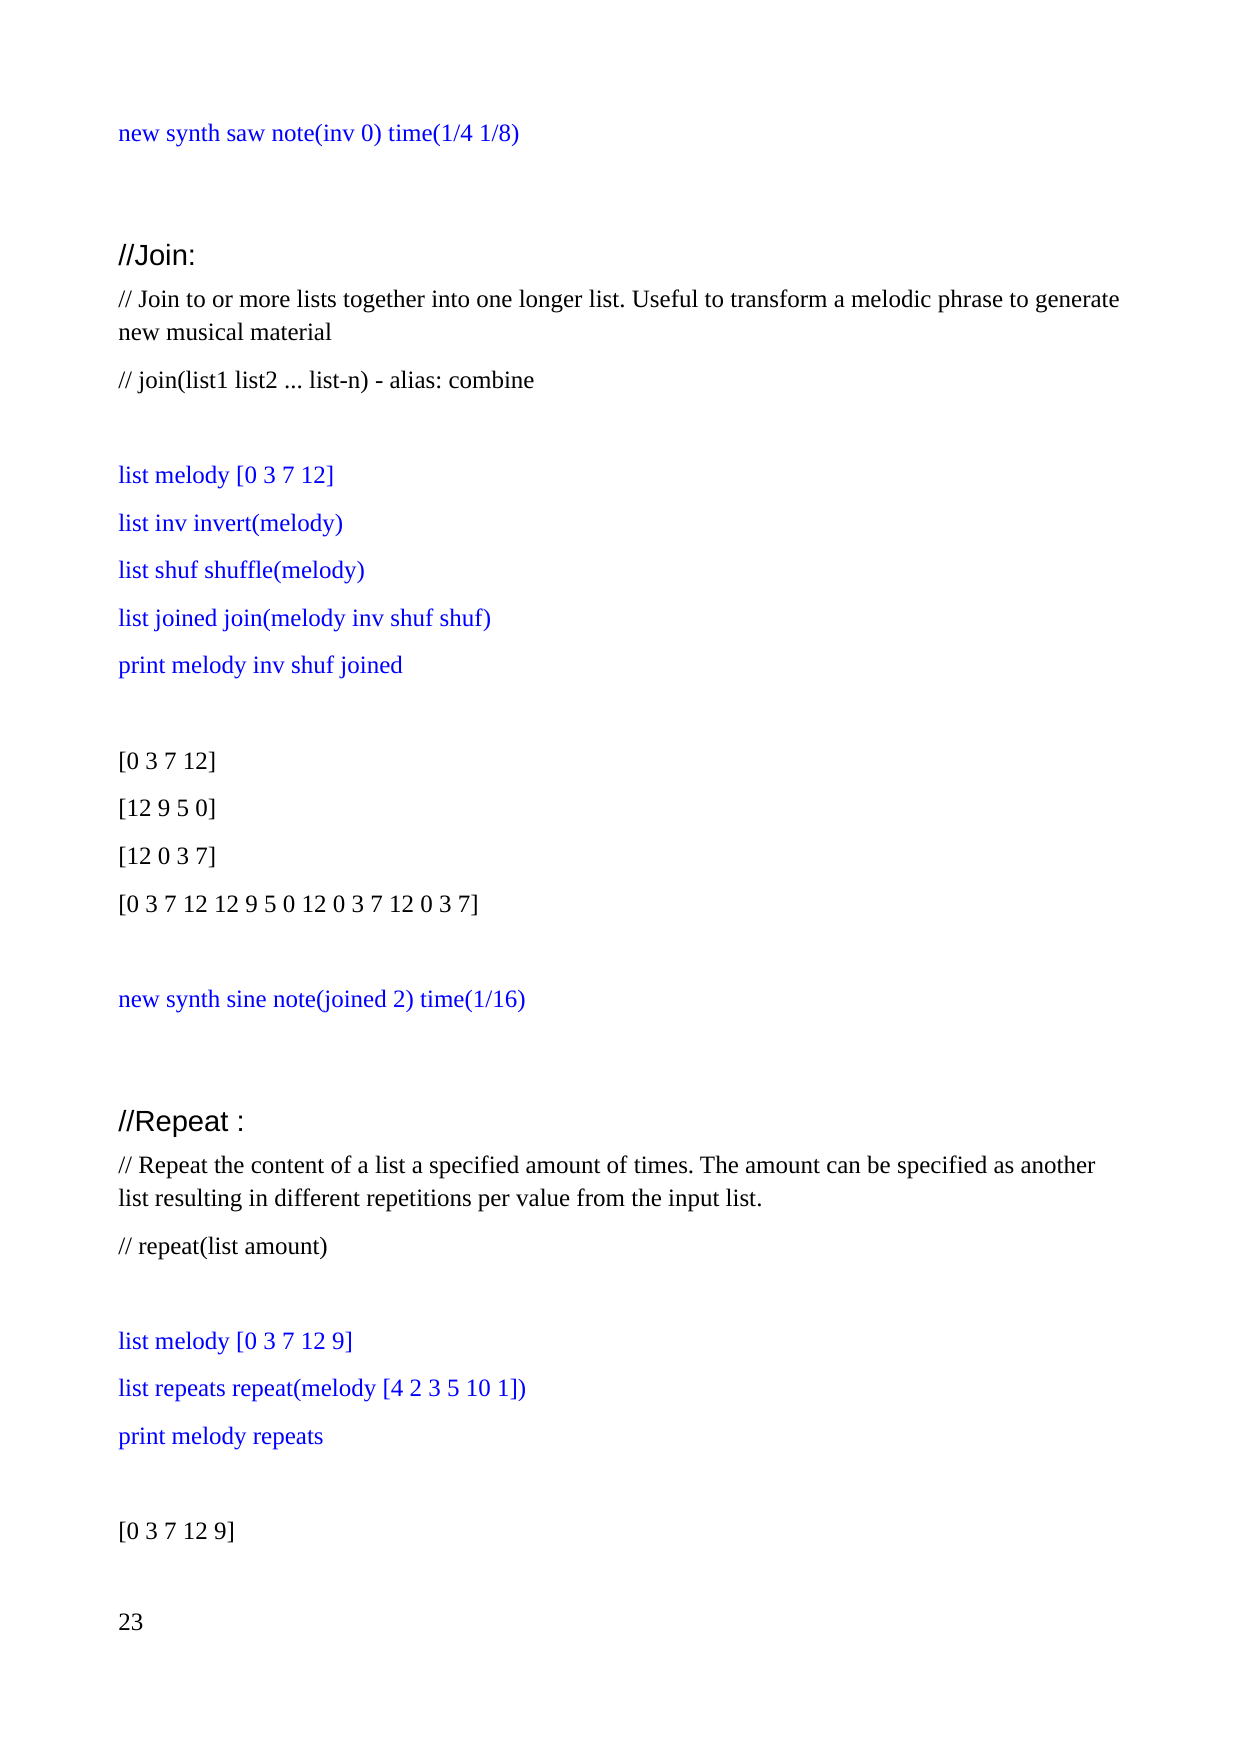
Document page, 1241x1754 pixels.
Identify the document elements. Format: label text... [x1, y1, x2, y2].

text list melody [0 3 7 12 9] [118, 1326, 1122, 1355]
text // Repeat the content of a list a specified amount of times. The amount can be specified as another list resulting in different repetitions per value from the input list. [118, 1150, 1122, 1212]
text print melody inv shuf joined [118, 651, 1122, 679]
text list repeats repeat(melody [4 2 3 5 10 1]) [118, 1373, 1122, 1402]
text [12 0 3 7] [118, 841, 1122, 870]
text // Join to or more lists together into one longer list. Useful to transform a melodic phrase to generate new musical material [118, 284, 1122, 346]
text list melody [0 3 7 12] [118, 460, 1122, 489]
text [0 3 7 12 9] [118, 1516, 1122, 1545]
text [0 3 7 12 12 9 5 0 12 0 3 7 12 0 3 7] [118, 889, 1122, 917]
text [12 9 5 0] [118, 793, 1122, 822]
text // join(list1 list2 ... list-n) - alias: combine [118, 365, 1122, 394]
text list shuf shuffle(melody) [118, 555, 1122, 584]
text [0 3 7 12] [118, 746, 1122, 774]
text list inv invert(melody) [118, 508, 1122, 537]
text new synth sine note(joined 2) time(1/16) [118, 984, 1122, 1013]
text list joined join(melody inv shuf shuf) [118, 603, 1122, 632]
text print melody repeats [118, 1421, 1122, 1450]
text new synth saw note(inv 0) time(1/4 1/8) [118, 118, 1122, 147]
subtitle //Repeat : [118, 1104, 1122, 1138]
subtitle //Join: [118, 238, 1122, 272]
text // repeat(list amount) [118, 1231, 1122, 1259]
